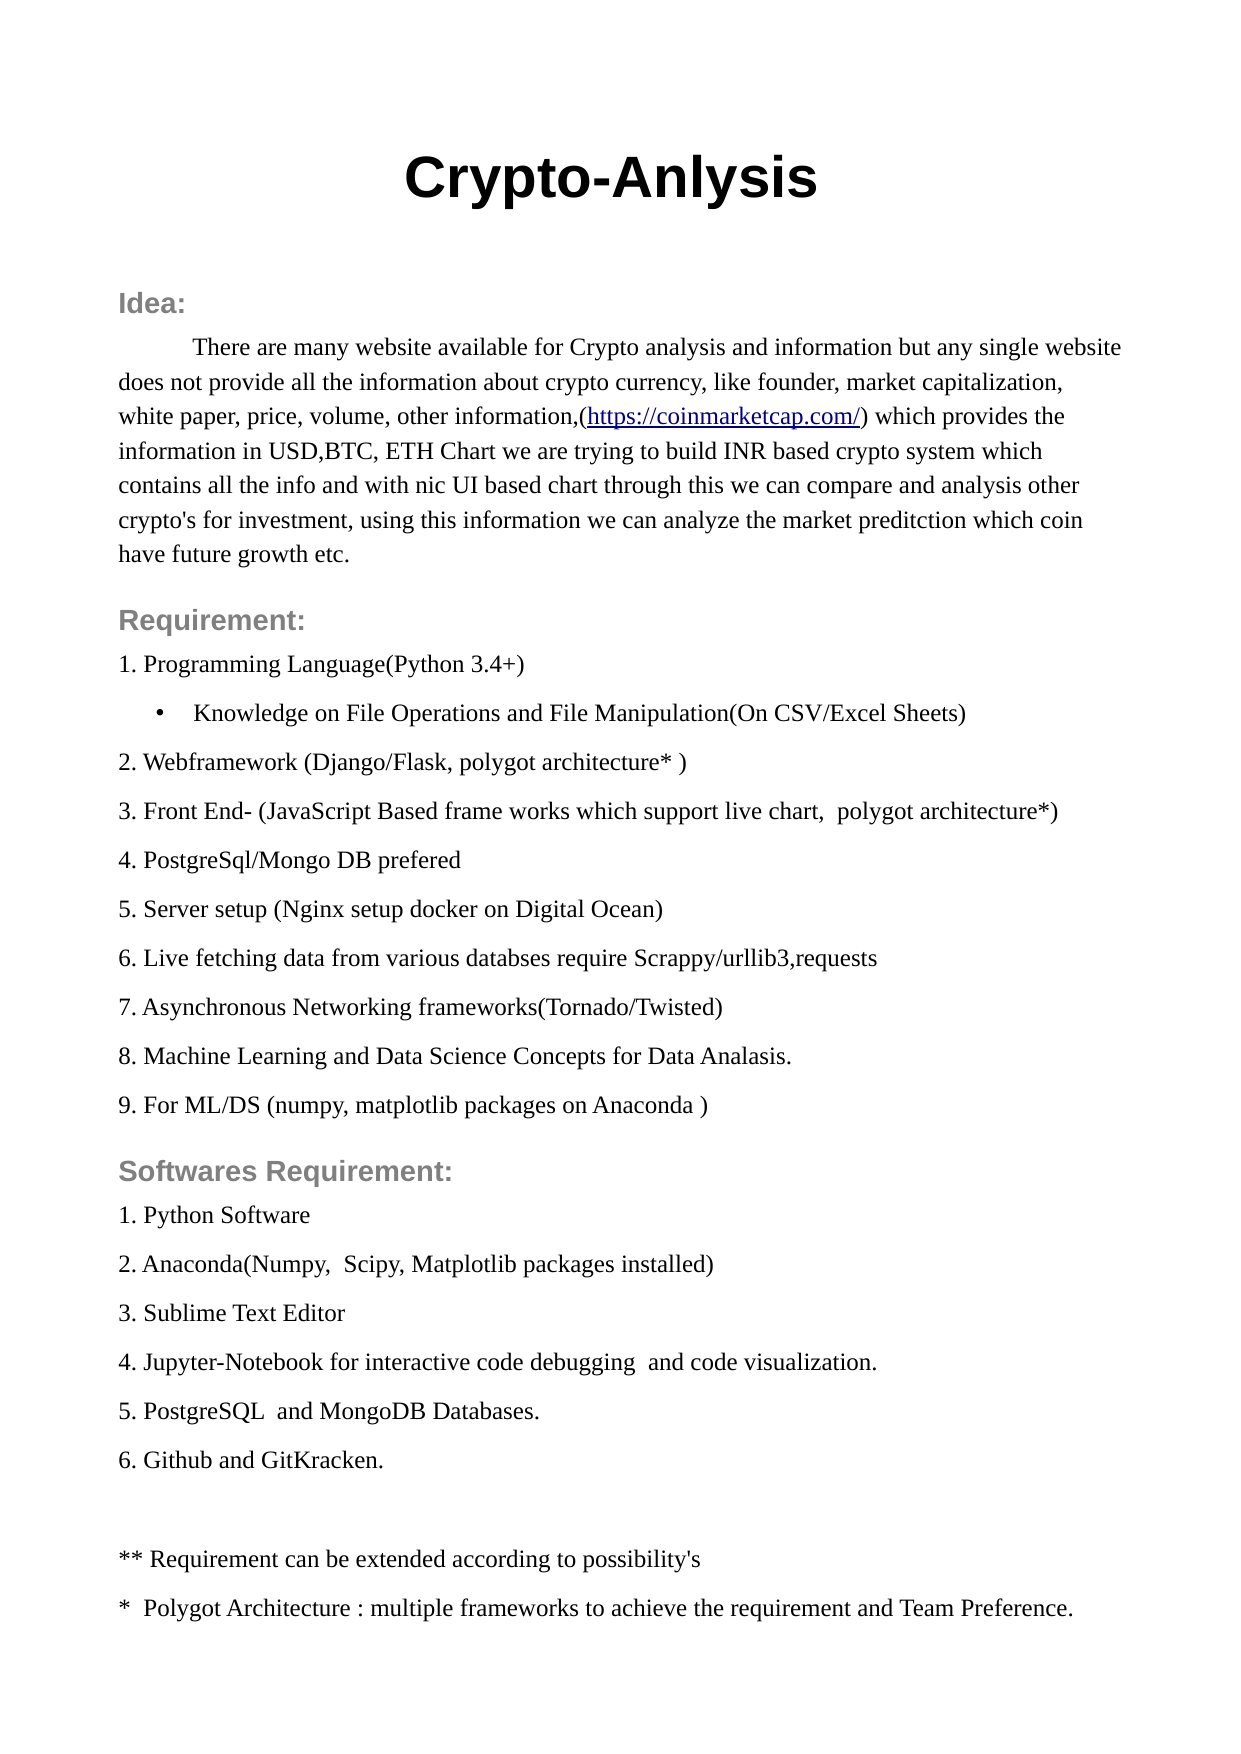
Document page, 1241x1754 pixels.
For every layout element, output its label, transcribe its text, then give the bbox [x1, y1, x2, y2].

text 6. Live fetching data from various databses require Scrappy/urllib3,requests [118, 943, 1122, 972]
list Knowledge on File Operations and File Manipulation(On CSV/Excel Sheets) [156, 698, 1122, 727]
text 5. Server setup (Nginx setup docker on Digital Ocean) [118, 894, 1122, 923]
subtitle Softwares Requirement: [118, 1154, 1122, 1188]
text 4. Jupyter-Notebook for interactive code debugging and code visualization. [118, 1347, 1122, 1376]
text 7. Asynchronous Networking frameworks(Tornado/Twisted) [118, 992, 1122, 1021]
text 9. For ML/DS (numpy, matplotlib packages on Anaconda ) [118, 1091, 1122, 1119]
subtitle Requirement: [118, 603, 1122, 636]
text 8. Machine Learning and Data Science Concepts for Data Analasis. [118, 1041, 1122, 1070]
text 1. Python Software [118, 1200, 1122, 1229]
text 3. Sublime Text Editor [118, 1298, 1122, 1327]
text 2. Webframework (Django/Flask, polygot architecture* ) [118, 747, 1122, 776]
text 5. PostgreSQL and MongoDB Databases. [118, 1396, 1122, 1425]
text 2. Anaconda(Numpy, Scipy, Matplotlib packages installed) [118, 1249, 1122, 1278]
text 3. Front End- (JavaScript Based frame works which support live chart, polygot architecture*) [118, 796, 1122, 825]
text 4. PostgreSql/Mongo DB prefered [118, 845, 1122, 874]
text There are many website available for Crypto analysis and information but any single website does not provide all the information about crypto currency, like founder, market capitalization, white paper, price, volume, other information,(https://coinmarketcap.com/) which provides the information in USD,BTC, ETH Chart we are trying to build INR based crypto system which contains all the info and with nic UI based chart through this we can compare and analysis other crypto's for investment, using this information we can analyze the market preditction which coin have future growth etc. [118, 332, 1122, 568]
text 1. Programming Language(Python 3.4+) [118, 649, 1122, 678]
text * Polygot Architecture : multiple frameworks to achieve the requirement and Team Preference. [118, 1593, 1122, 1621]
subtitle Idea: [118, 286, 1122, 320]
text ** Requirement can be extended according to possibility's [118, 1544, 1122, 1572]
title Crypto-Anlysis [118, 143, 1122, 210]
text 6. Github and GitKracken. [118, 1446, 1122, 1474]
